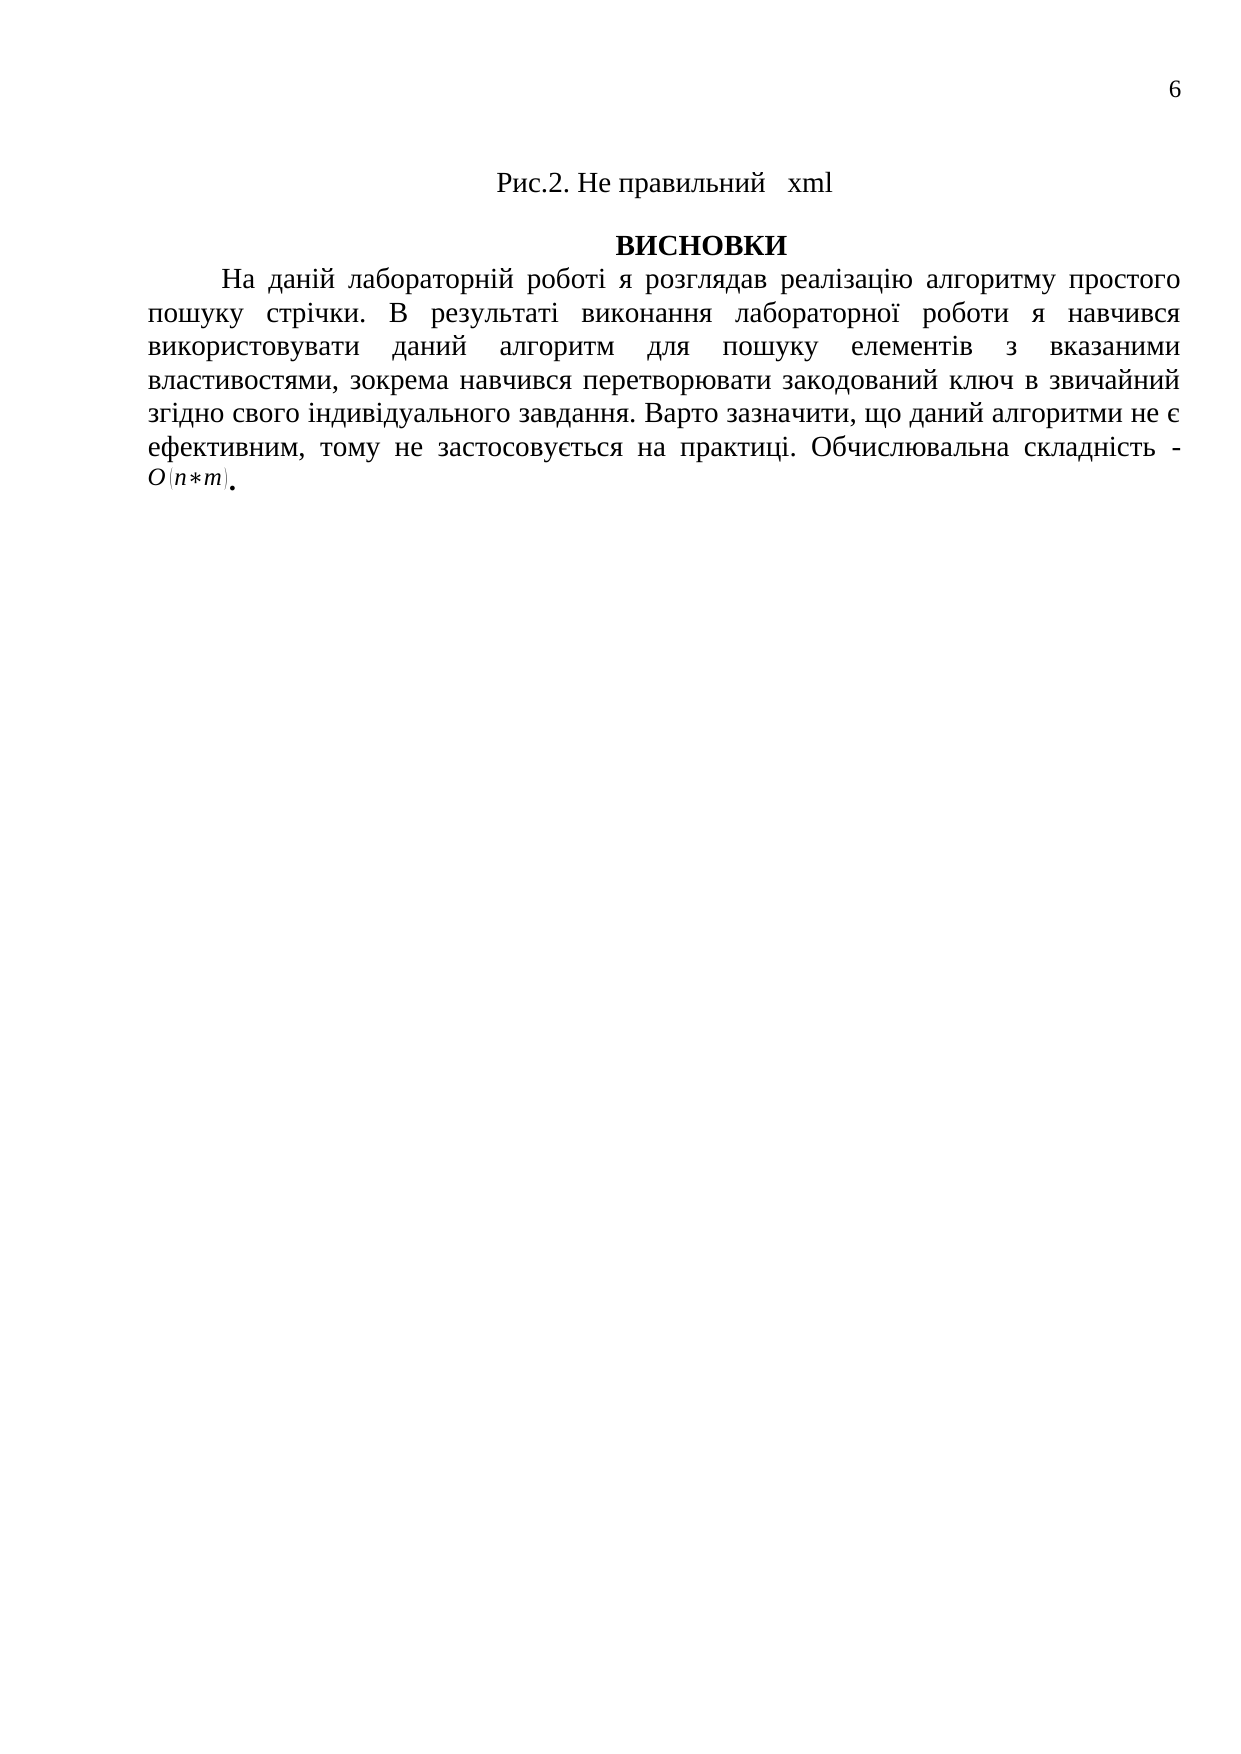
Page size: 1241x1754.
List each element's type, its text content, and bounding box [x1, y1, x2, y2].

text Рис.2. Не правильний xml [148, 165, 1181, 198]
text ВИСНОВКИ [148, 228, 1181, 261]
text На даній лабораторній роботі я розглядав реалізацію алгоритму простого пошуку стрічки. В результаті виконання лабораторної роботи я навчився використовувати даний алгоритм для пошуку елементів з вказаними властивостями, зокрема навчився перетворювати закодований ключ в звичайний згідно свого індивідуального завдання. Варто зазначити, що даний алгоритми не є ефективним, тому не застосовується на практиці. Обчислювальна складність - . [148, 261, 1181, 496]
